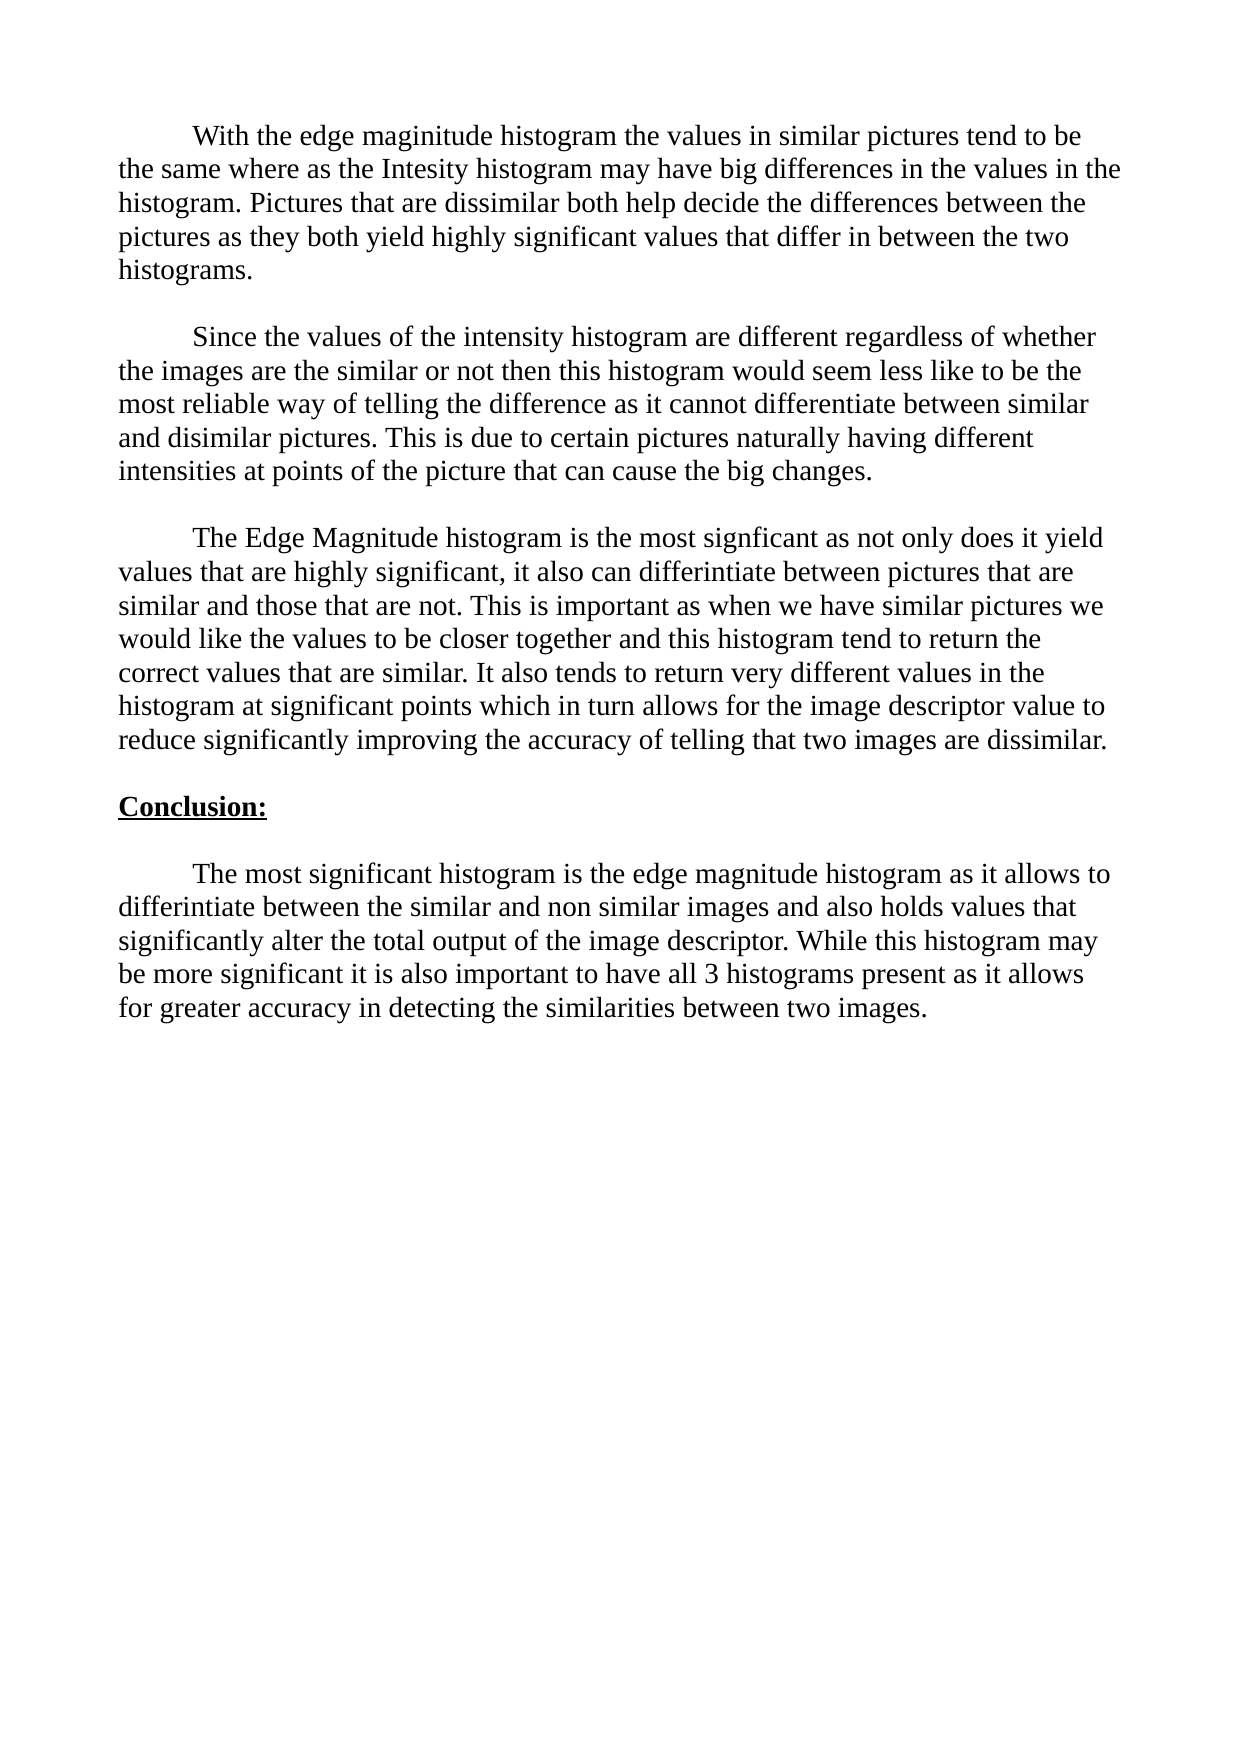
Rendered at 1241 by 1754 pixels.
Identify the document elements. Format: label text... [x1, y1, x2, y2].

text The most significant histogram is the edge magnitude histogram as it allows to differintiate between the similar and non similar images and also holds values that significantly alter the total output of the image descriptor. While this histogram may be more significant it is also important to have all 3 histograms present as it allows for greater accuracy in detecting the similarities between two images. [118, 856, 1122, 1024]
text The Edge Magnitude histogram is the most signficant as not only does it yield values that are highly significant, it also can differintiate between pictures that are similar and those that are not. This is important as when we have similar pictures we would like the values to be closer together and this histogram tend to return the correct values that are similar. It also tends to return very different values in the histogram at significant points which in turn allows for the image descriptor value to reduce significantly improving the accuracy of telling that two images are dissimilar. [118, 521, 1122, 755]
text Since the values of the intensity histogram are different regardless of whether the images are the similar or not then this histogram would seem less like to be the most reliable way of telling the difference as it cannot differentiate between similar and disimilar pictures. This is due to certain pictures naturally having different intensities at points of the picture that can cause the big changes. [118, 319, 1122, 487]
text Conclusion: [118, 789, 1122, 822]
text With the edge maginitude histogram the values in similar pictures tend to be the same where as the Intesity histogram may have big differences in the values in the histogram. Pictures that are dissimilar both help decide the differences between the pictures as they both yield highly significant values that differ in between the two histograms. [118, 118, 1122, 286]
